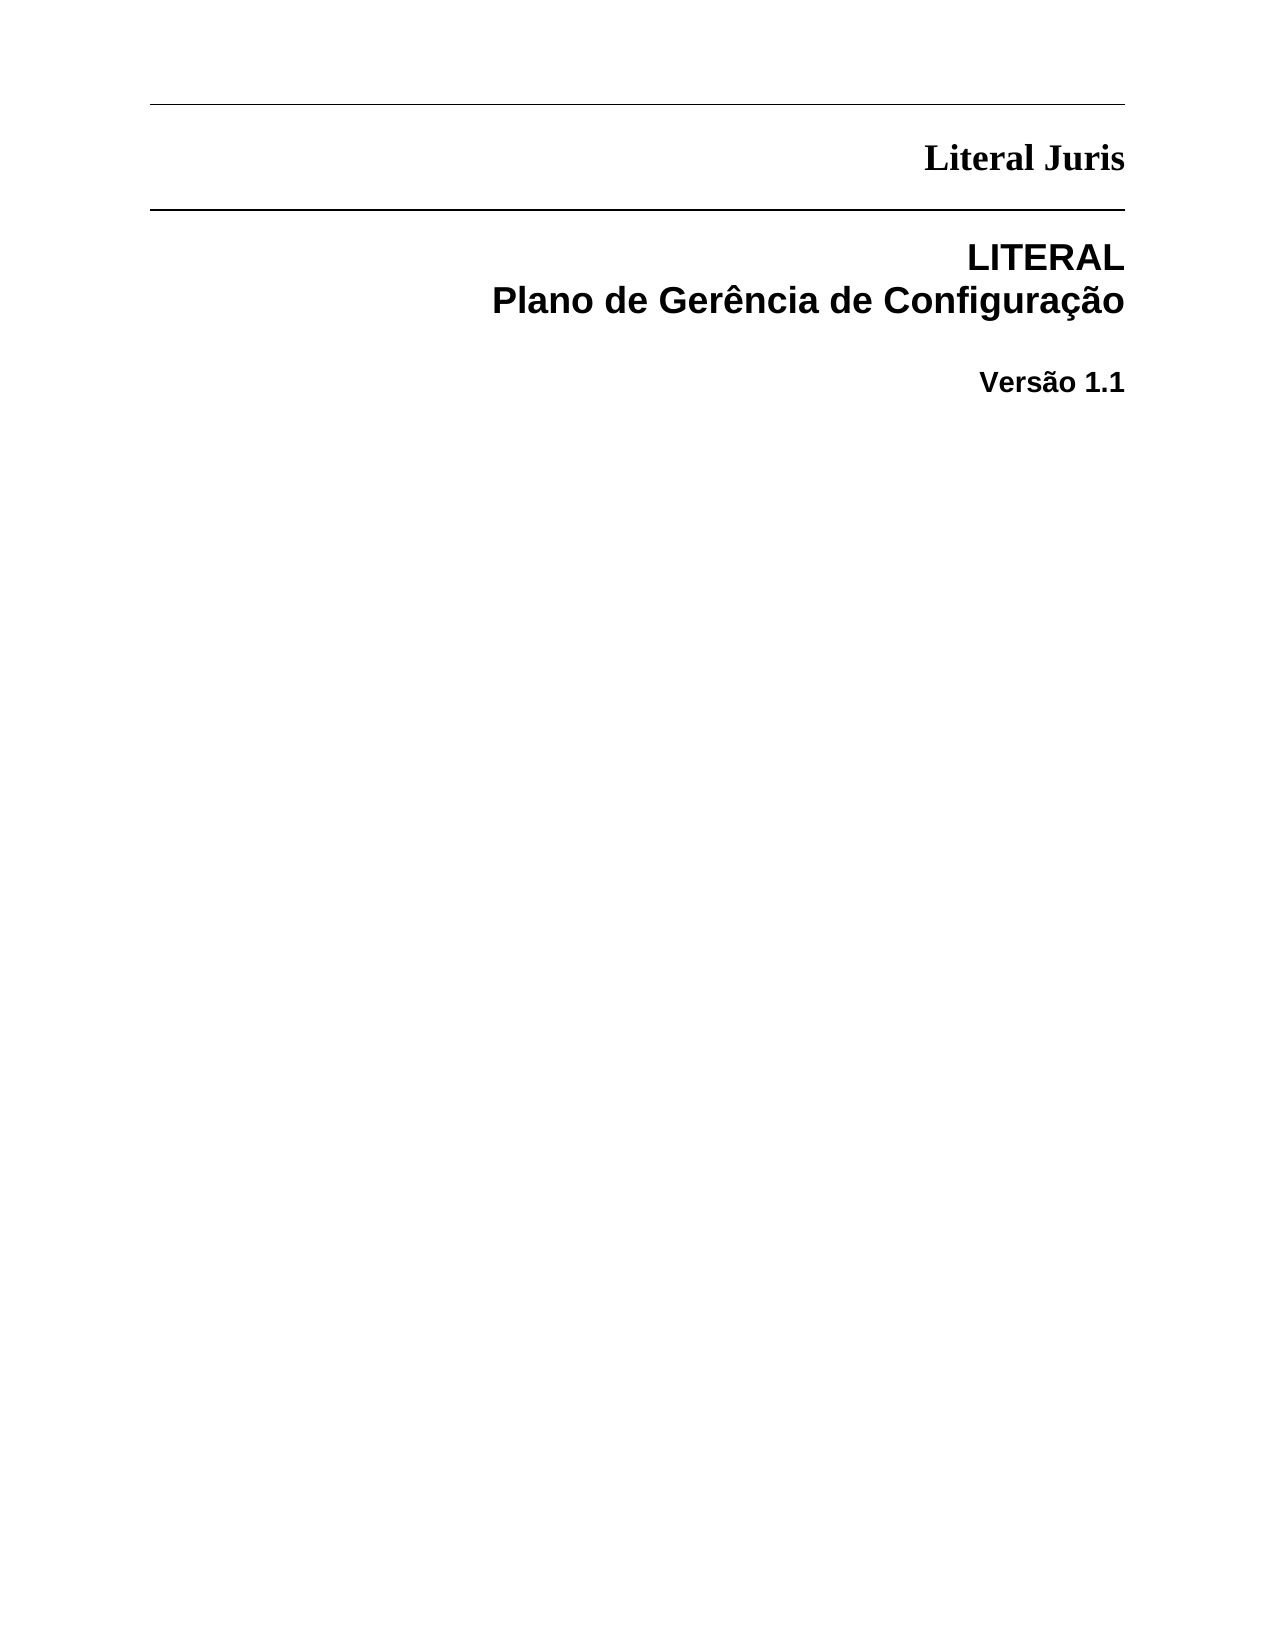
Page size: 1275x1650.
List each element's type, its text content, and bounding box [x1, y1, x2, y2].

title Versão 1.1 [150, 365, 1125, 398]
title Plano de Gerência de Configuração [150, 279, 1125, 322]
title LITERAL [150, 236, 1125, 279]
